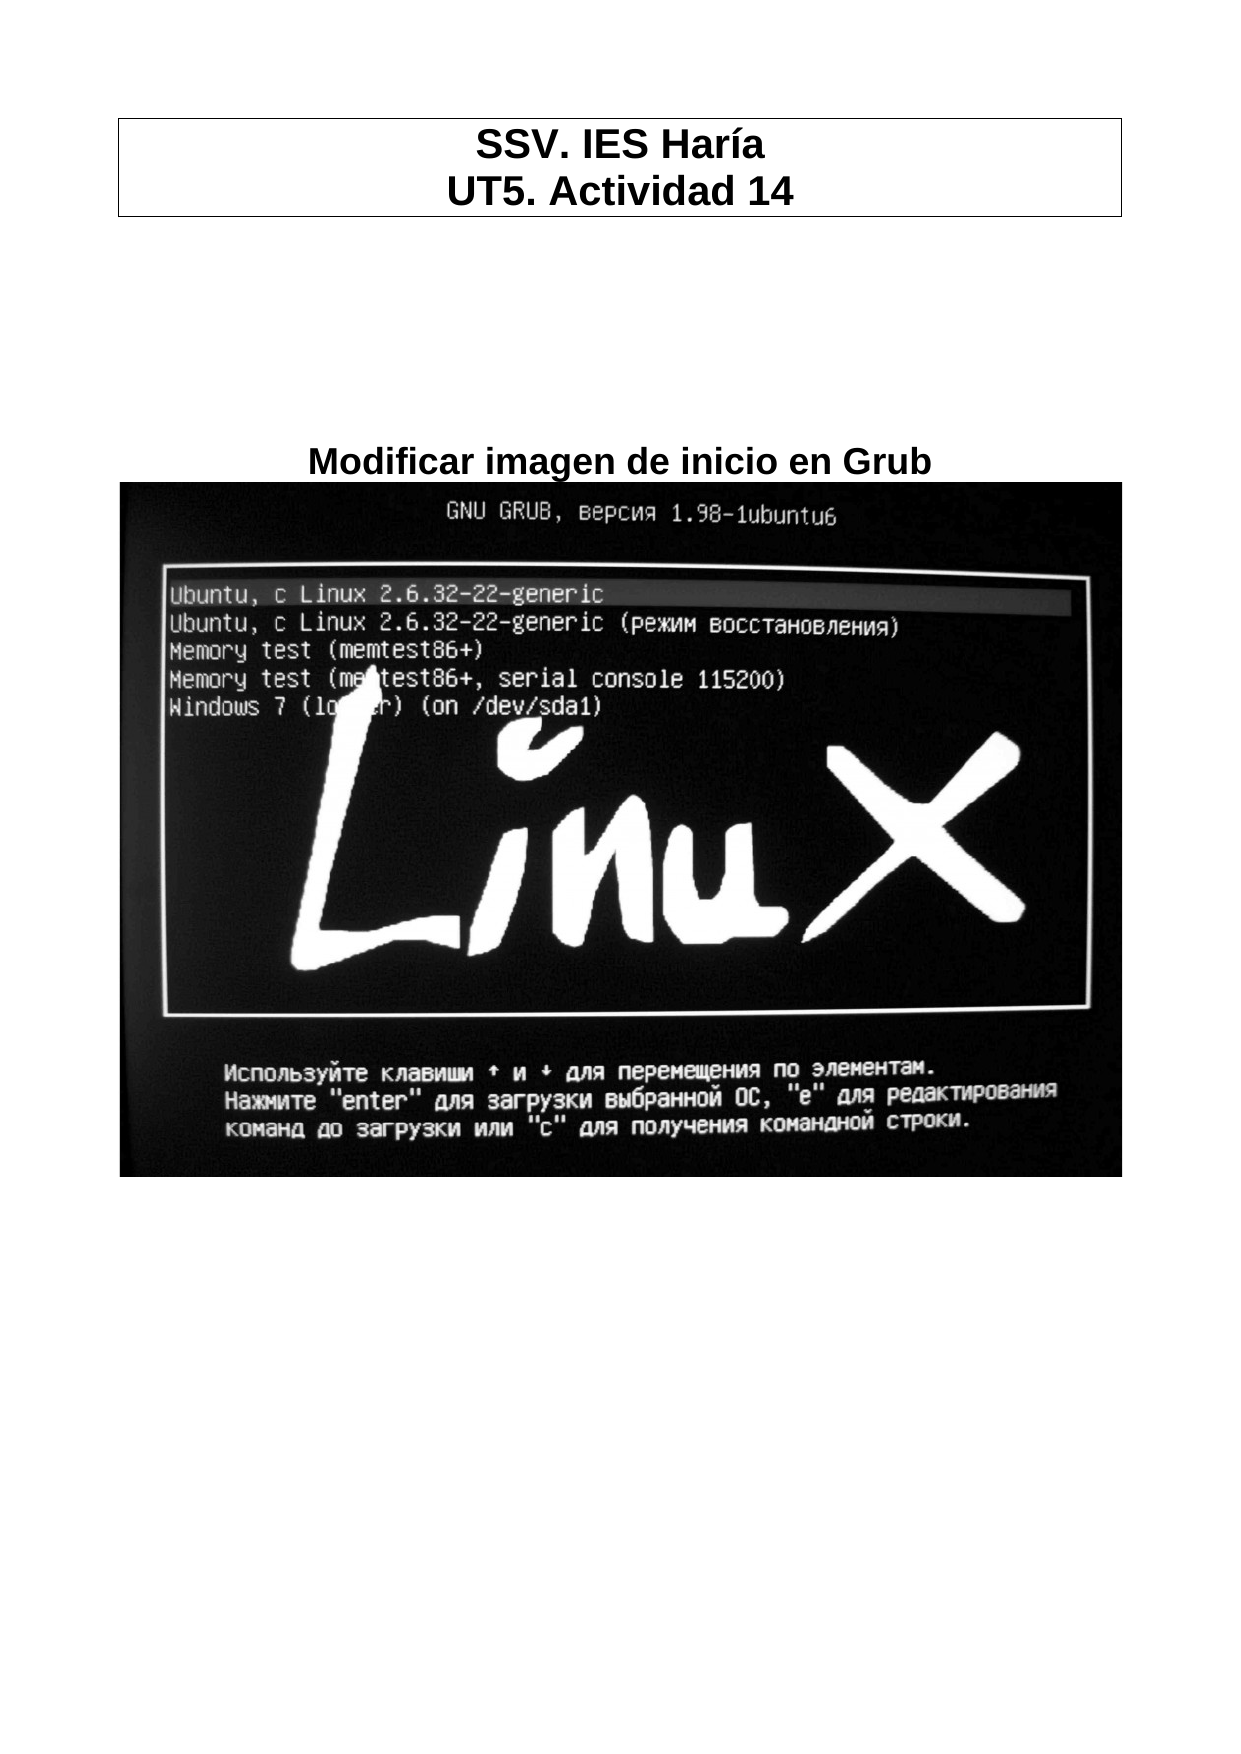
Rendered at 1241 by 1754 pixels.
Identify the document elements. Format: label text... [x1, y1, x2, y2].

text UT5. Actividad 14 [119, 165, 1121, 216]
text SSV. IES Haría [119, 119, 1121, 165]
subtitle Modificar imagen de inicio en Grub [118, 441, 1122, 482]
picture [118, 482, 1123, 1177]
